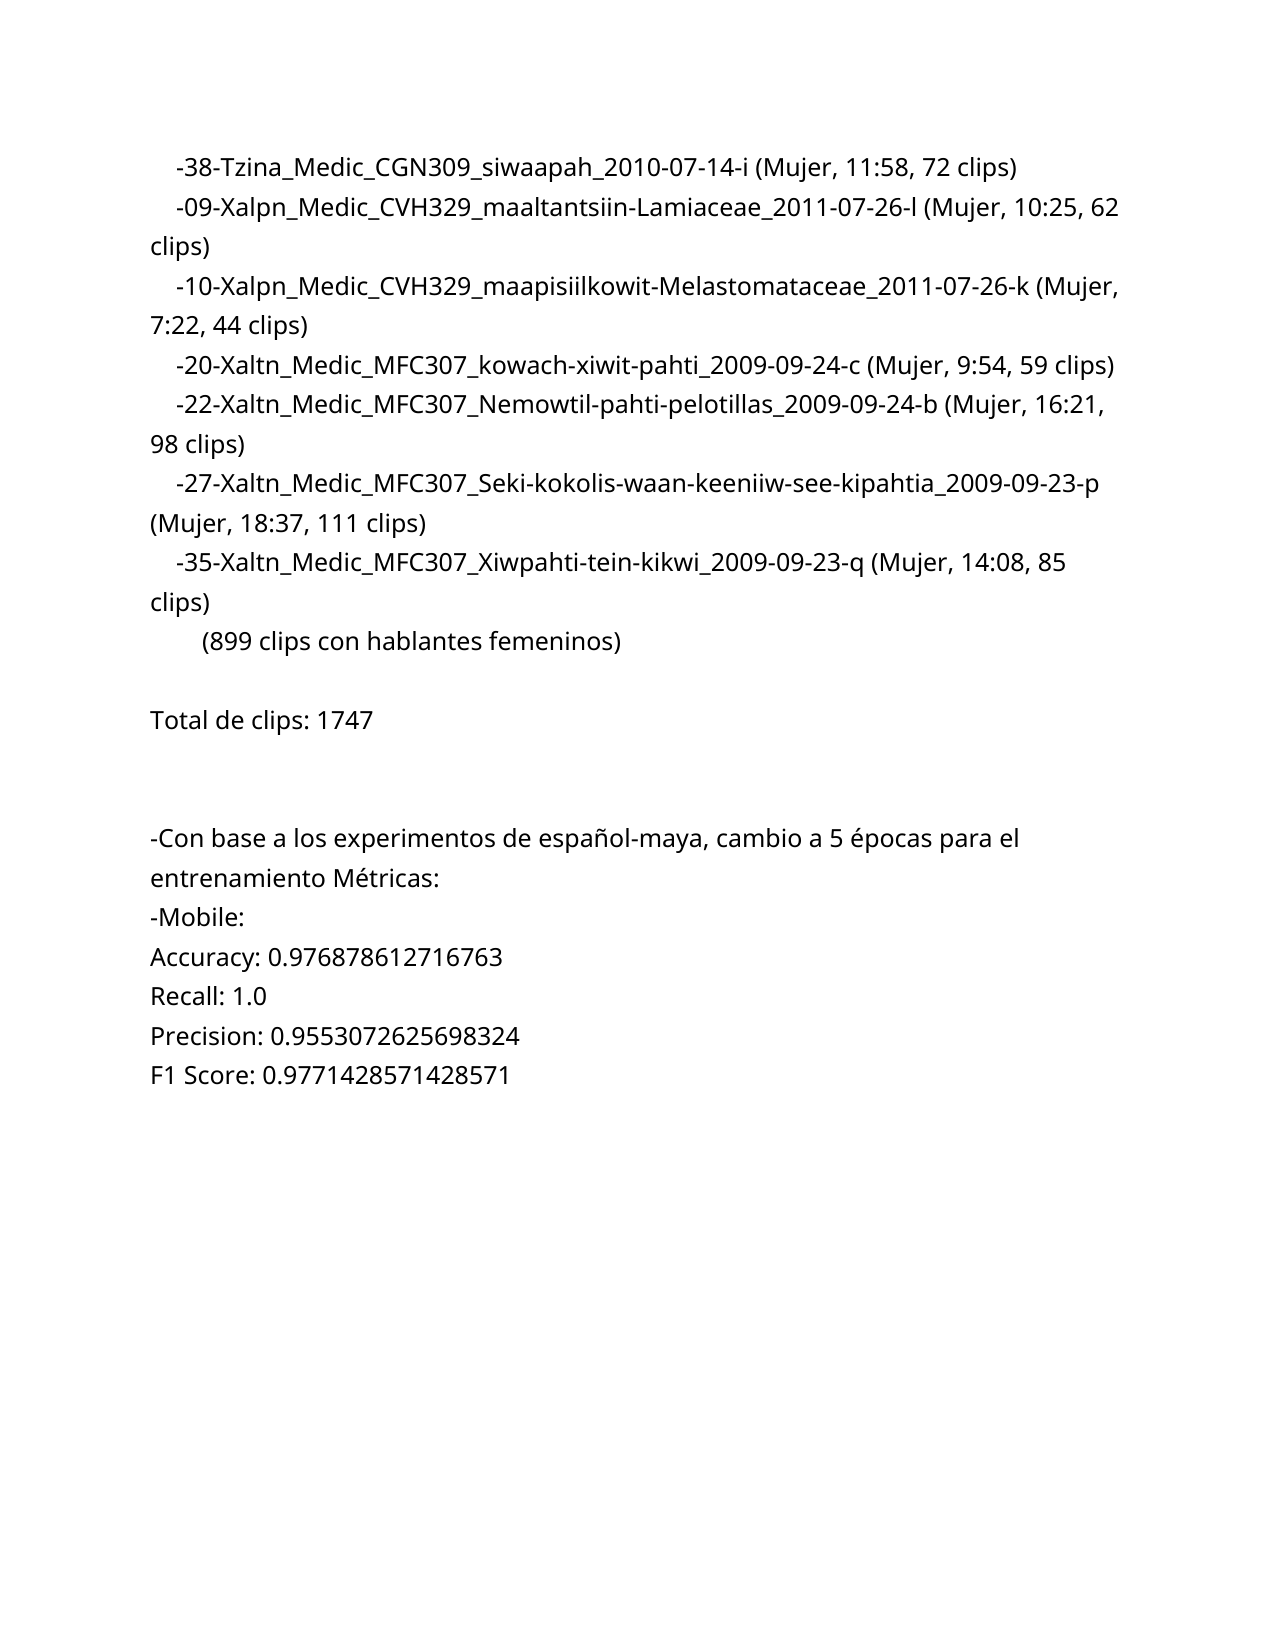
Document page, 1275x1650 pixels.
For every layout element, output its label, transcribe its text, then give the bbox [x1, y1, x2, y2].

text -Con base a los experimentos de español-maya, cambio a 5 épocas para el entrenamiento Métricas: [150, 821, 1125, 895]
text Precision: 0.9553072625698324 [150, 1018, 1125, 1053]
text -38-Tzina_Medic_CGN309_siwaapah_2010-07-14-i (Mujer, 11:58, 72 clips) -09-Xalpn_Medic_CVH329_maaltantsiin-Lamiaceae_2011-07-26-l (Mujer, 10:25, 62 clips) -10-Xalpn_Medic_CVH329_maapisiilkowit-Melastomataceae_2011-07-26-k (Mujer, 7:22, 44 clips) -20-Xaltn_Medic_MFC307_kowach-xiwit-pahti_2009-09-24-c (Mujer, 9:54, 59 clips) -22-Xaltn_Medic_MFC307_Nemowtil-pahti-pelotillas_2009-09-24-b (Mujer, 16:21, 98 clips) -27-Xaltn_Medic_MFC307_Seki-kokolis-waan-keeniiw-see-kipahtia_2009-09-23-p (Mujer, 18:37, 111 clips) -35-Xaltn_Medic_MFC307_Xiwpahti-tein-kikwi_2009-09-23-q (Mujer, 14:08, 85 clips) (899 clips con hablantes femeninos) Total de clips: 1747 [150, 150, 1125, 816]
text Recall: 1.0 [150, 979, 1125, 1013]
text Accuracy: 0.976878612716763 [150, 939, 1125, 974]
text -Mobile: [150, 900, 1125, 934]
text F1 Score: 0.9771428571428571 [150, 1058, 1125, 1092]
